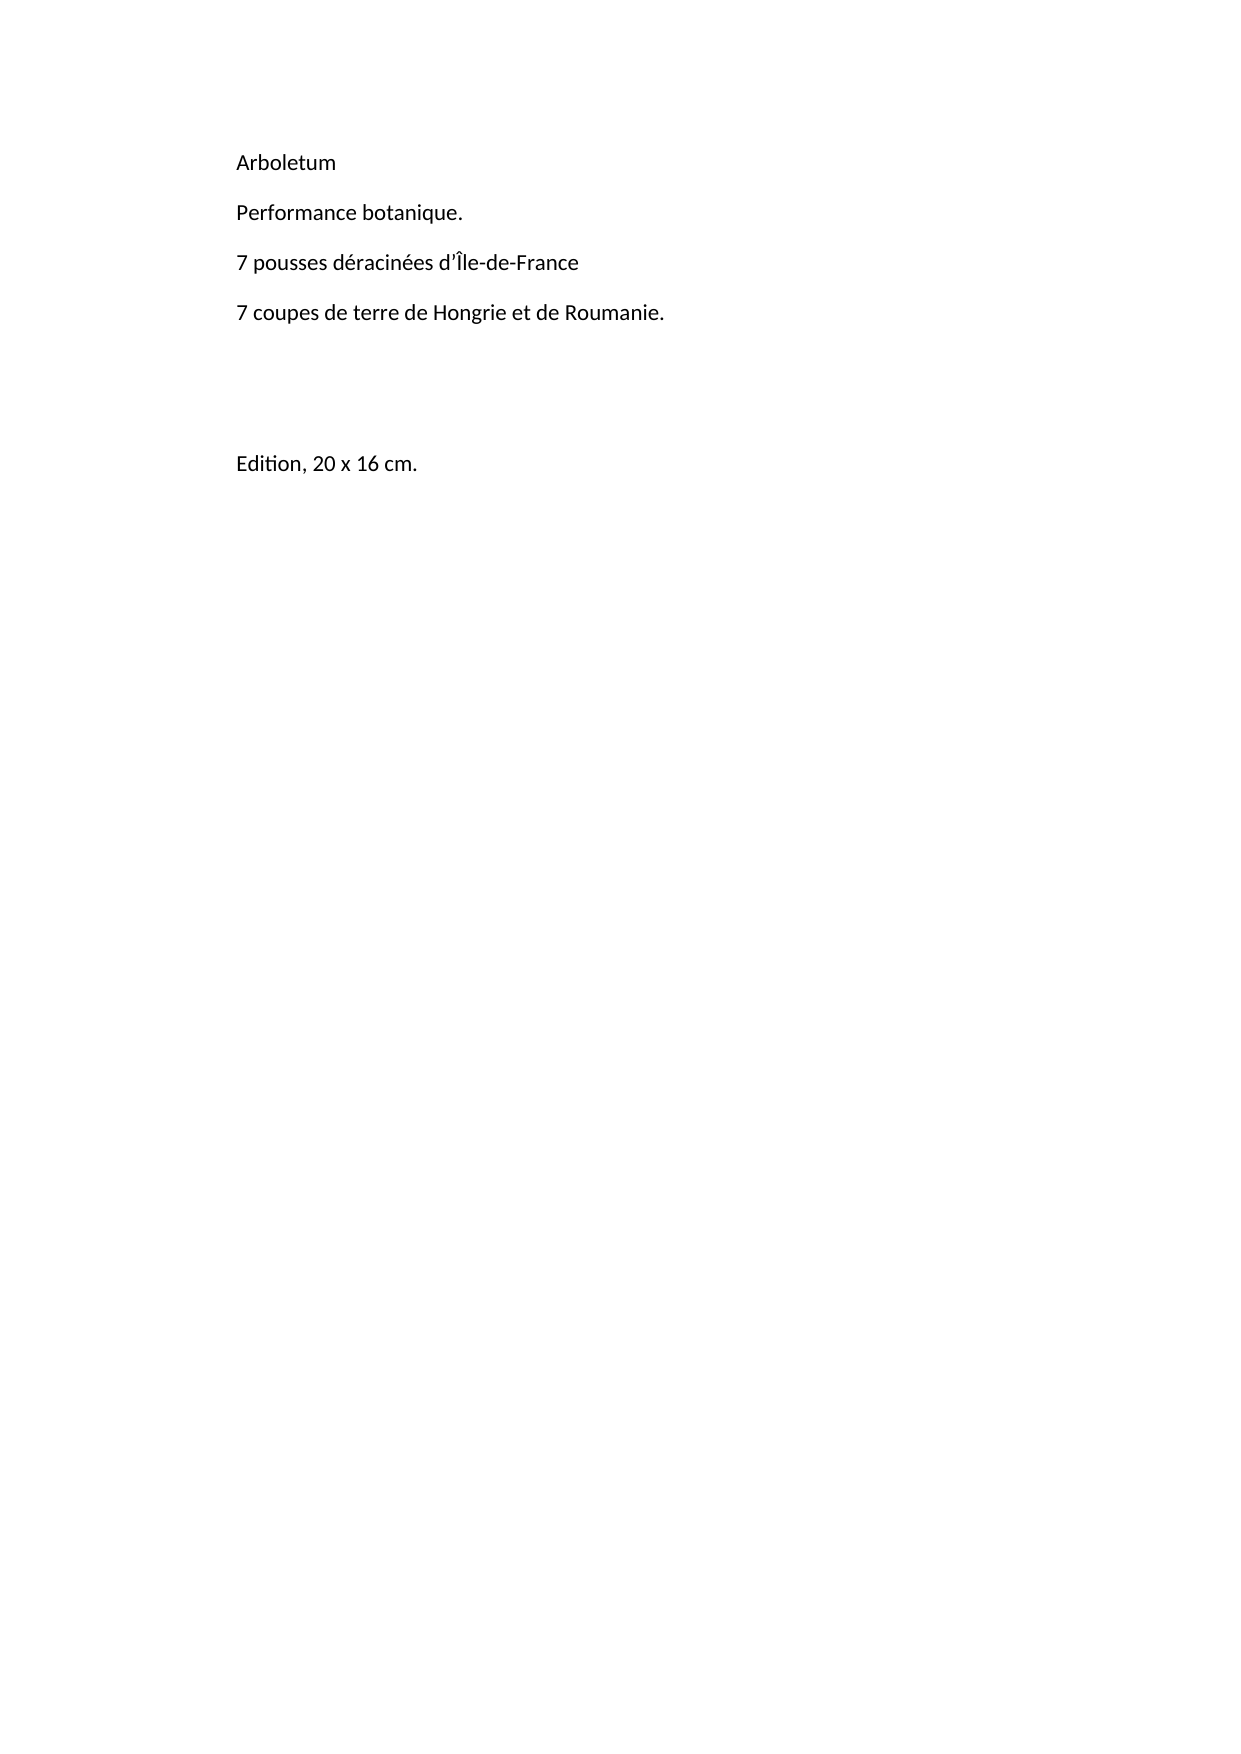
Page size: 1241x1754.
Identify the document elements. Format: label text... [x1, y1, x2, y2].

text Edition, 20 x 16 cm. [148, 449, 1093, 477]
text 7 coupes de terre de Hongrie et de Roumanie. [148, 298, 1093, 327]
text Arboletum [148, 148, 1093, 176]
text 7 pousses déracinées d’Île-de-France [148, 248, 1093, 276]
text Performance botanique. [148, 198, 1093, 226]
